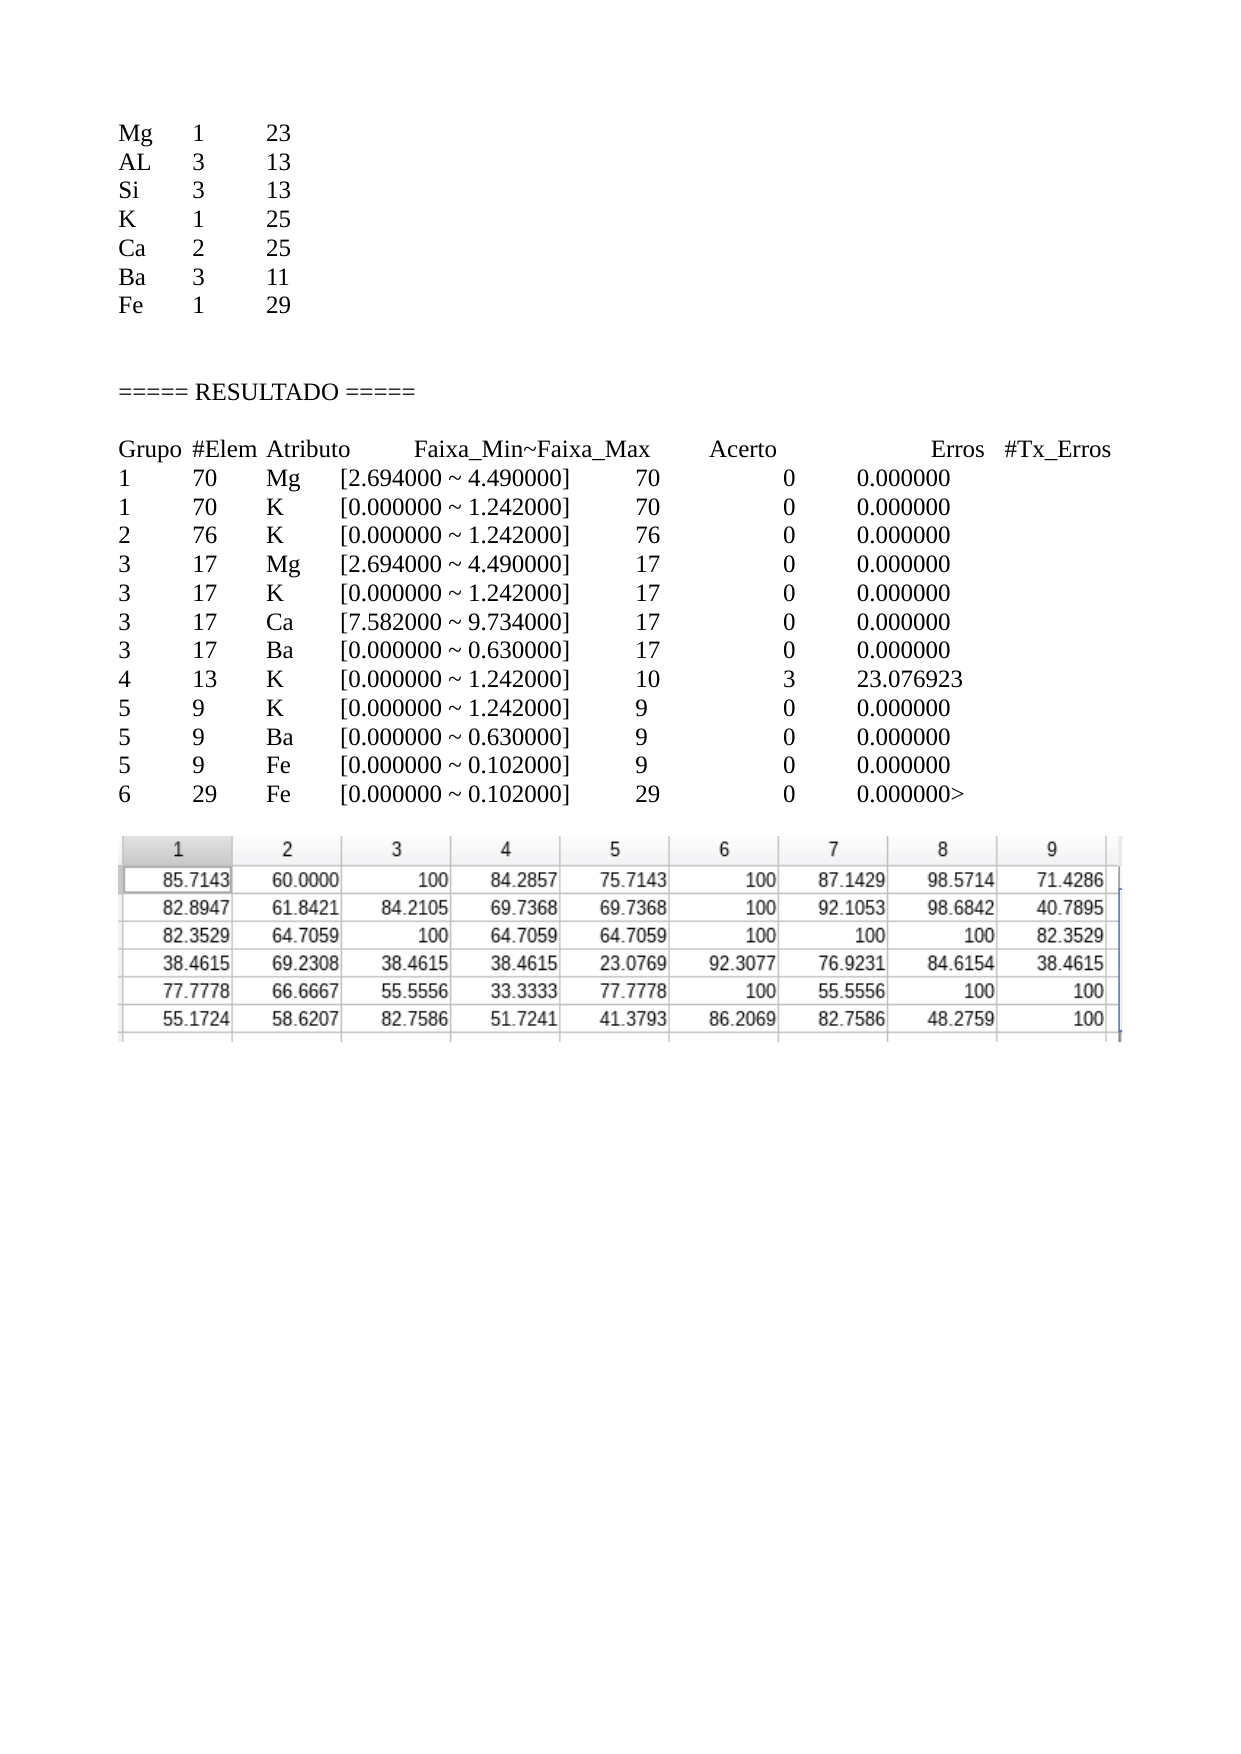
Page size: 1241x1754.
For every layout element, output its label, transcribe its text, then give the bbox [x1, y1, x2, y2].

text Ba 3 11 [118, 262, 1122, 291]
text 3 17 Ba [0.000000 ~ 0.630000] 17 0 0.000000 [118, 636, 1122, 664]
text 1 70 Mg [2.694000 ~ 4.490000] 70 0 0.000000 [118, 463, 1122, 492]
text Grupo #Elem Atributo Faixa_Min~Faixa_Max Acerto Erros #Tx_Erros [118, 434, 1122, 463]
picture [118, 836, 1123, 1042]
text AL 3 13 [118, 147, 1122, 176]
text K 1 25 [118, 204, 1122, 233]
text 5 9 Ba [0.000000 ~ 0.630000] 9 0 0.000000 [118, 722, 1122, 751]
text 4 13 K [0.000000 ~ 1.242000] 10 3 23.076923 [118, 664, 1122, 693]
text 2 76 K [0.000000 ~ 1.242000] 76 0 0.000000 [118, 521, 1122, 549]
text 5 9 Fe [0.000000 ~ 0.102000] 9 0 0.000000 [118, 751, 1122, 779]
text 3 17 Mg [2.694000 ~ 4.490000] 17 0 0.000000 [118, 549, 1122, 578]
text Mg 1 23 [118, 118, 1122, 147]
text Ca 2 25 [118, 233, 1122, 262]
text 1 70 K [0.000000 ~ 1.242000] 70 0 0.000000 [118, 492, 1122, 521]
text Fe 1 29 [118, 291, 1122, 319]
text 3 17 K [0.000000 ~ 1.242000] 17 0 0.000000 [118, 578, 1122, 607]
text 6 29 Fe [0.000000 ~ 0.102000] 29 0 0.000000> [118, 779, 1122, 808]
text 5 9 K [0.000000 ~ 1.242000] 9 0 0.000000 [118, 693, 1122, 722]
text Si 3 13 [118, 176, 1122, 204]
text ===== RESULTADO ===== [118, 377, 1122, 406]
text 3 17 Ca [7.582000 ~ 9.734000] 17 0 0.000000 [118, 607, 1122, 636]
